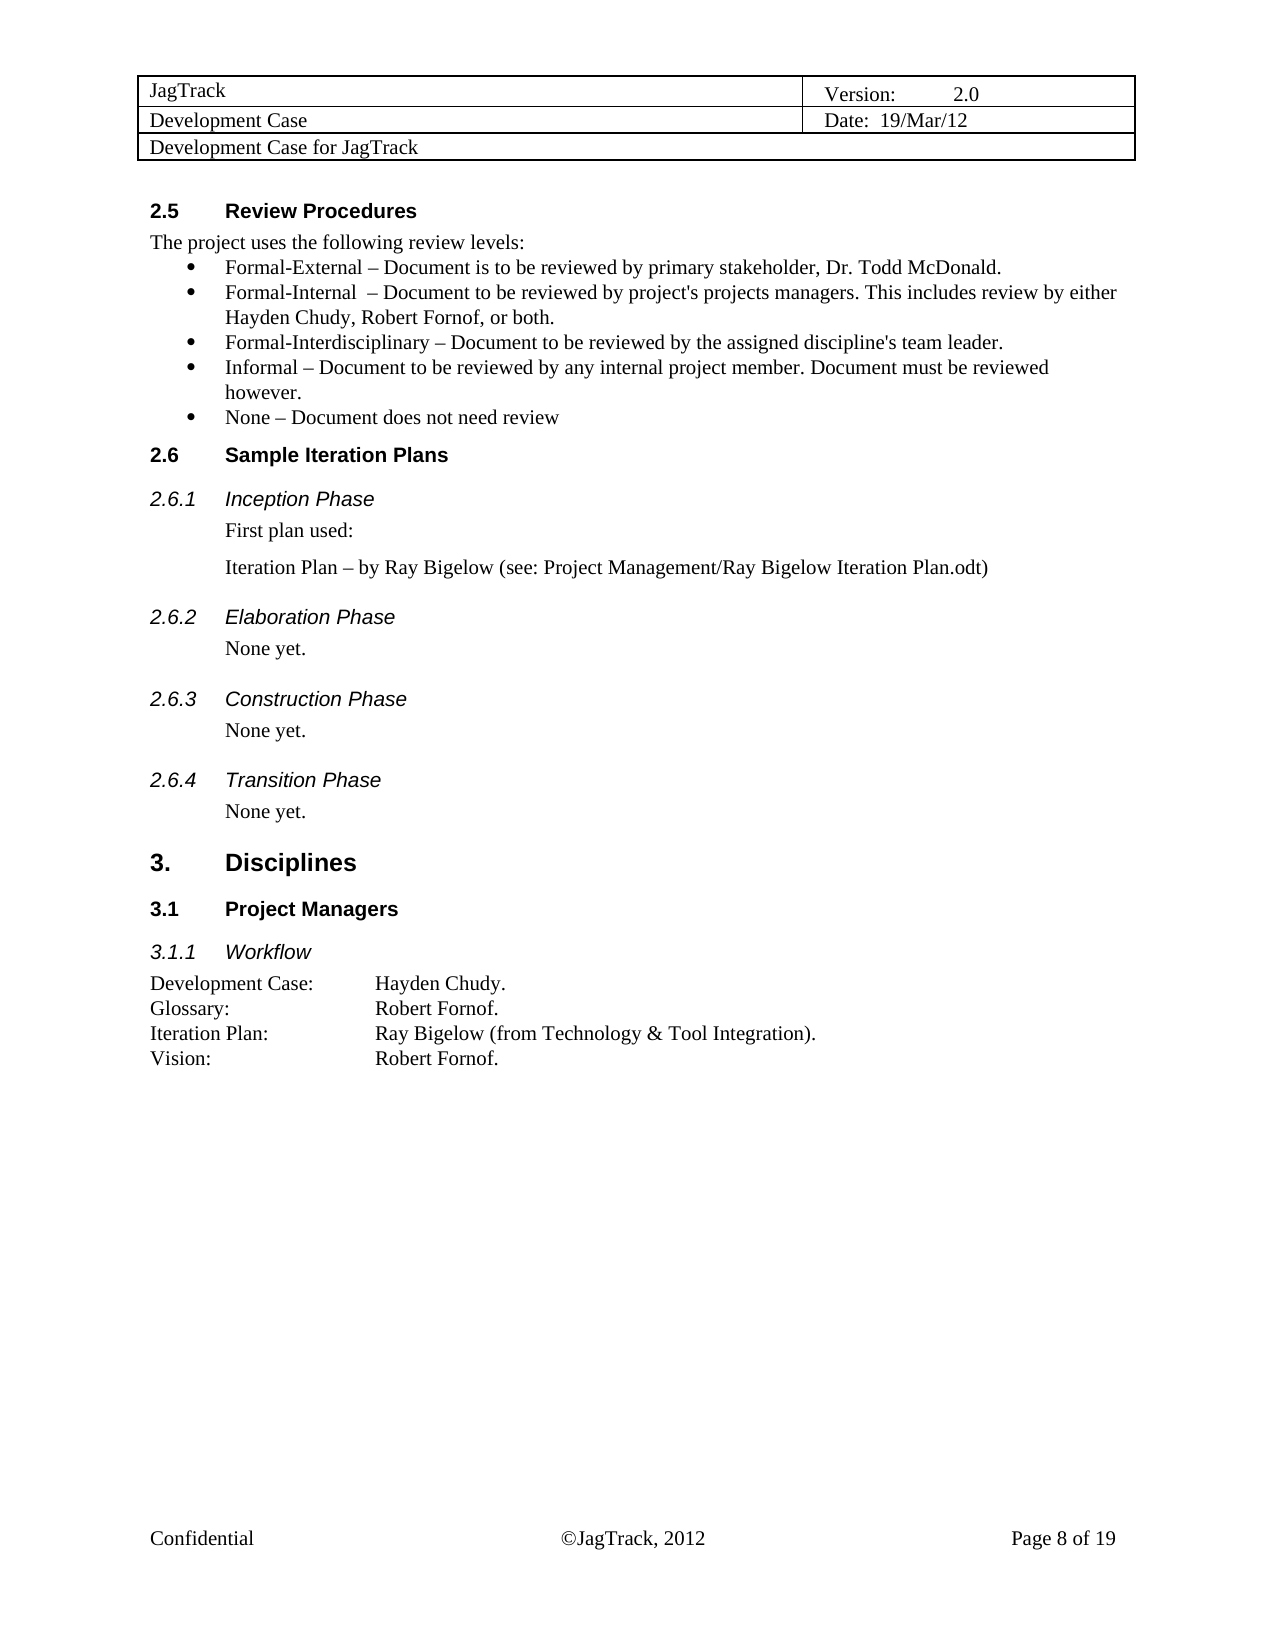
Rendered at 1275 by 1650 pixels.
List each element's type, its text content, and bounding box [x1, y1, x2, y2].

subtitle Disciplines [150, 848, 1125, 877]
subtitle Sample Iteration Plans [150, 442, 1125, 467]
subtitle Inception Phase [150, 485, 1125, 510]
text Development Case: Hayden Chudy. [150, 970, 1125, 995]
subtitle Elaboration Phase [150, 604, 1125, 629]
text None yet. [225, 798, 1125, 823]
subtitle Review Procedures [150, 198, 1125, 223]
list Formal-Internal – Document to be reviewed by project's projects managers. This includes review by either Hayden Chudy, Robert Fornof, or both. [187, 279, 1125, 329]
list Formal-Interdisciplinary – Document to be reviewed by the assigned discipline's team leader. [187, 329, 1125, 354]
text None yet. [225, 717, 1125, 742]
text Iteration Plan: Ray Bigelow (from Technology & Tool Integration). [150, 1020, 1125, 1045]
list Formal-External – Document is to be reviewed by primary stakeholder, Dr. Todd McDonald. [187, 254, 1125, 279]
text Iteration Plan – by Ray Bigelow (see: Project Management/Ray Bigelow Iteration Plan.odt) [225, 554, 1125, 579]
subtitle Transition Phase [150, 767, 1125, 792]
subtitle Workflow [150, 939, 1125, 964]
text First plan used: [225, 517, 1125, 542]
text Glossary: Robert Fornof. [150, 995, 1125, 1020]
text Vision: Robert Fornof. [150, 1045, 1125, 1070]
text The project uses the following review levels: [150, 229, 1125, 254]
list None – Document does not need review [187, 404, 1125, 429]
text None yet. [225, 635, 1125, 660]
subtitle Project Managers [150, 895, 1125, 920]
list Informal – Document to be reviewed by any internal project member. Document must be reviewed however. [187, 354, 1125, 404]
subtitle Construction Phase [150, 685, 1125, 710]
